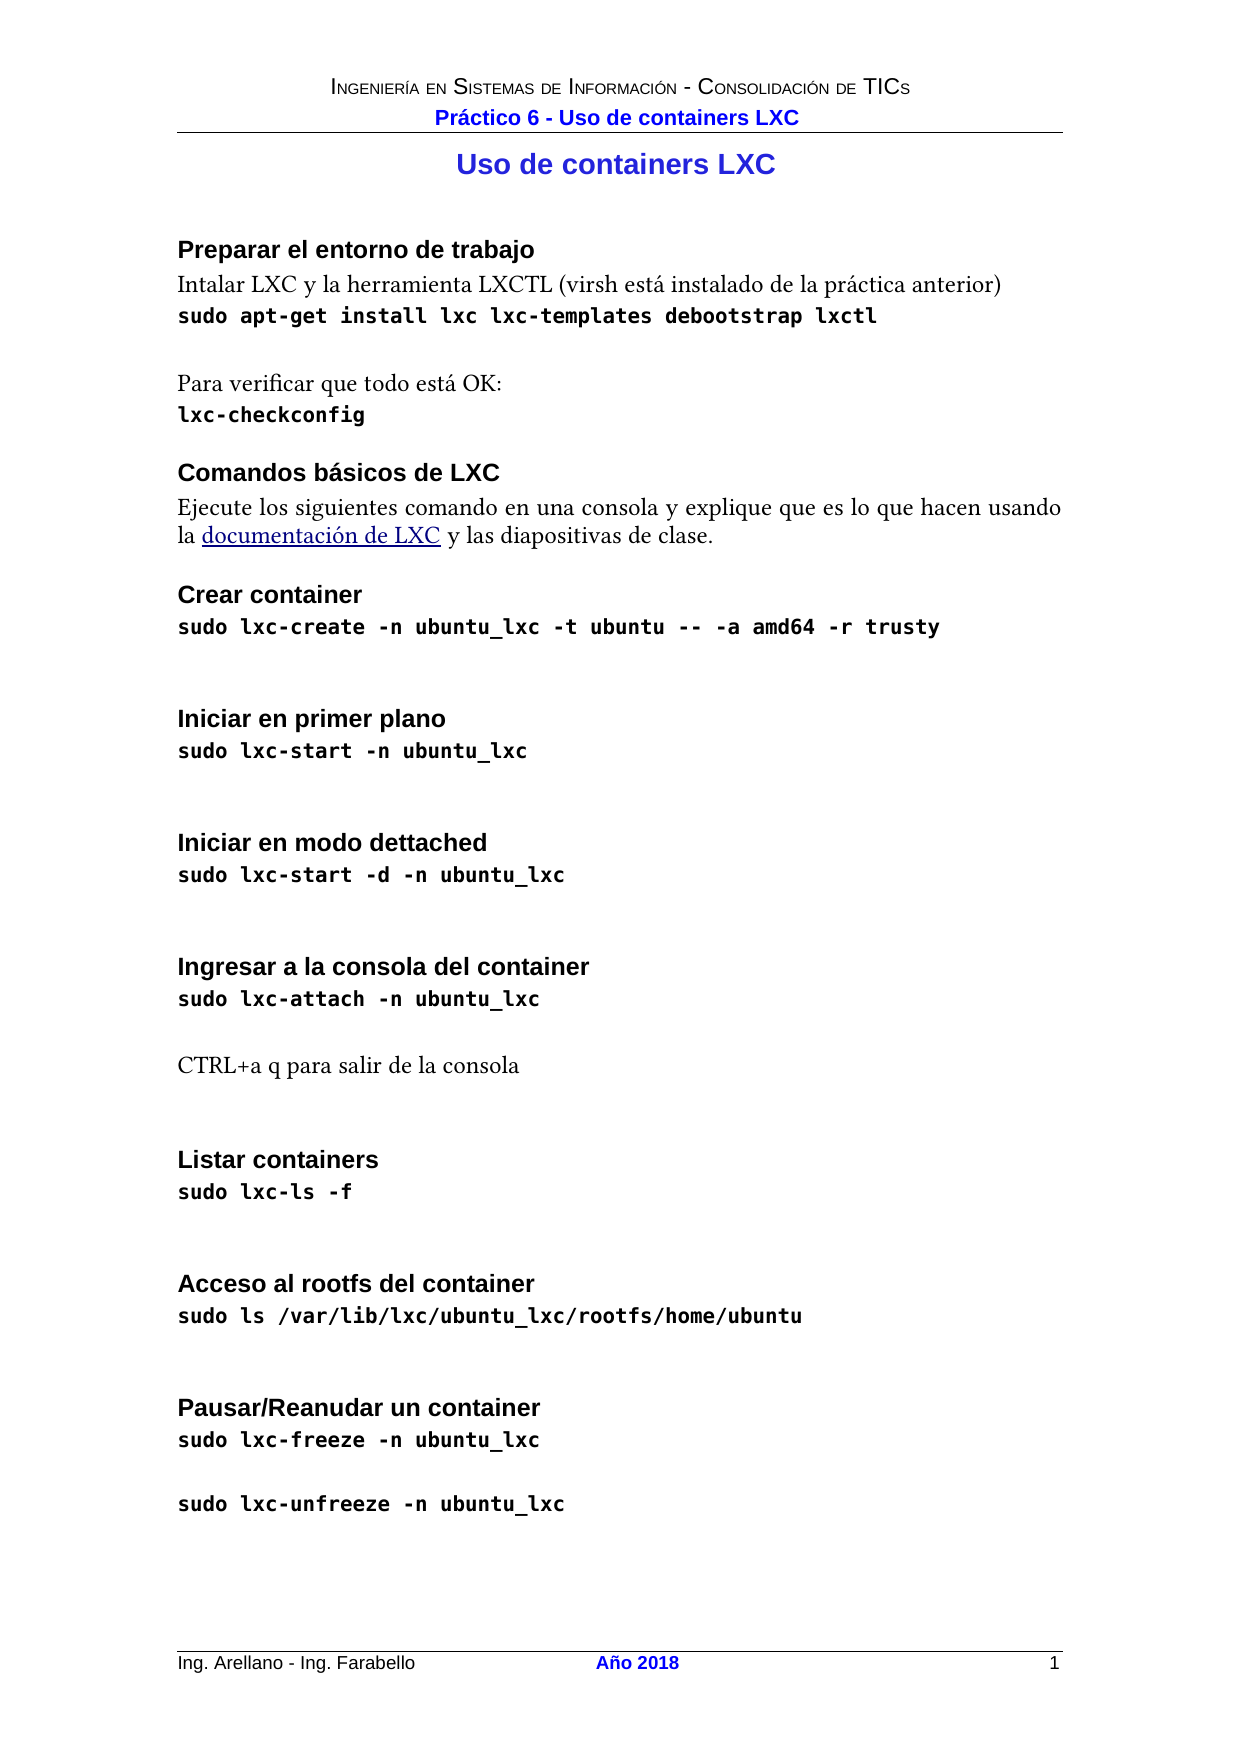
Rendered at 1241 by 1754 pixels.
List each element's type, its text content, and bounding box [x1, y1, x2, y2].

subtitle Ingresar a la consola del container [177, 953, 1063, 981]
text Ejecute los siguientes comando en una consola y explique que es lo que hacen usando la documentación de LXC y las diapositivas de clase. [177, 493, 1063, 550]
subtitle Acceso al rootfs del container [177, 1269, 1063, 1298]
subtitle Pausar/Reanudar un container [177, 1393, 1063, 1422]
text sudo lxc-start -d -n ubuntu_lxc [177, 863, 1063, 887]
subtitle Preparar el entorno de trabajo [177, 235, 1063, 263]
text sudo lxc-unfreeze -n ubuntu_lxc [177, 1492, 1063, 1517]
subtitle Uso de containers LXC [177, 148, 1063, 180]
text sudo lxc-create -n ubuntu_lxc -t ubuntu -- -a amd64 -r trusty [177, 615, 1063, 639]
text sudo lxc-start -n ubuntu_lxc [177, 739, 1063, 763]
text sudo lxc-attach -n ubuntu_lxc [177, 987, 1063, 1011]
text sudo apt-get install lxc lxc-templates debootstrap lxctl [177, 304, 1063, 328]
subtitle Crear container [177, 581, 1063, 609]
text CTRL+a q para salir de la consola [177, 1052, 1063, 1080]
text Intalar LXC y la herramienta LXCTL (virsh está instalado de la práctica anterior) [177, 270, 1063, 298]
subtitle Iniciar en modo dettached [177, 829, 1063, 857]
text Para verificar que todo está OK: [177, 369, 1063, 397]
text sudo lxc-ls -f [177, 1180, 1063, 1204]
text lxc-checkconfig [177, 403, 1063, 428]
subtitle Comandos básicos de LXC [177, 458, 1063, 487]
subtitle Iniciar en primer plano [177, 705, 1063, 733]
subtitle Listar containers [177, 1146, 1063, 1174]
text sudo lxc-freeze -n ubuntu_lxc [177, 1428, 1063, 1452]
text sudo ls /var/lib/lxc/ubuntu_lxc/rootfs/home/ubuntu [177, 1304, 1063, 1328]
